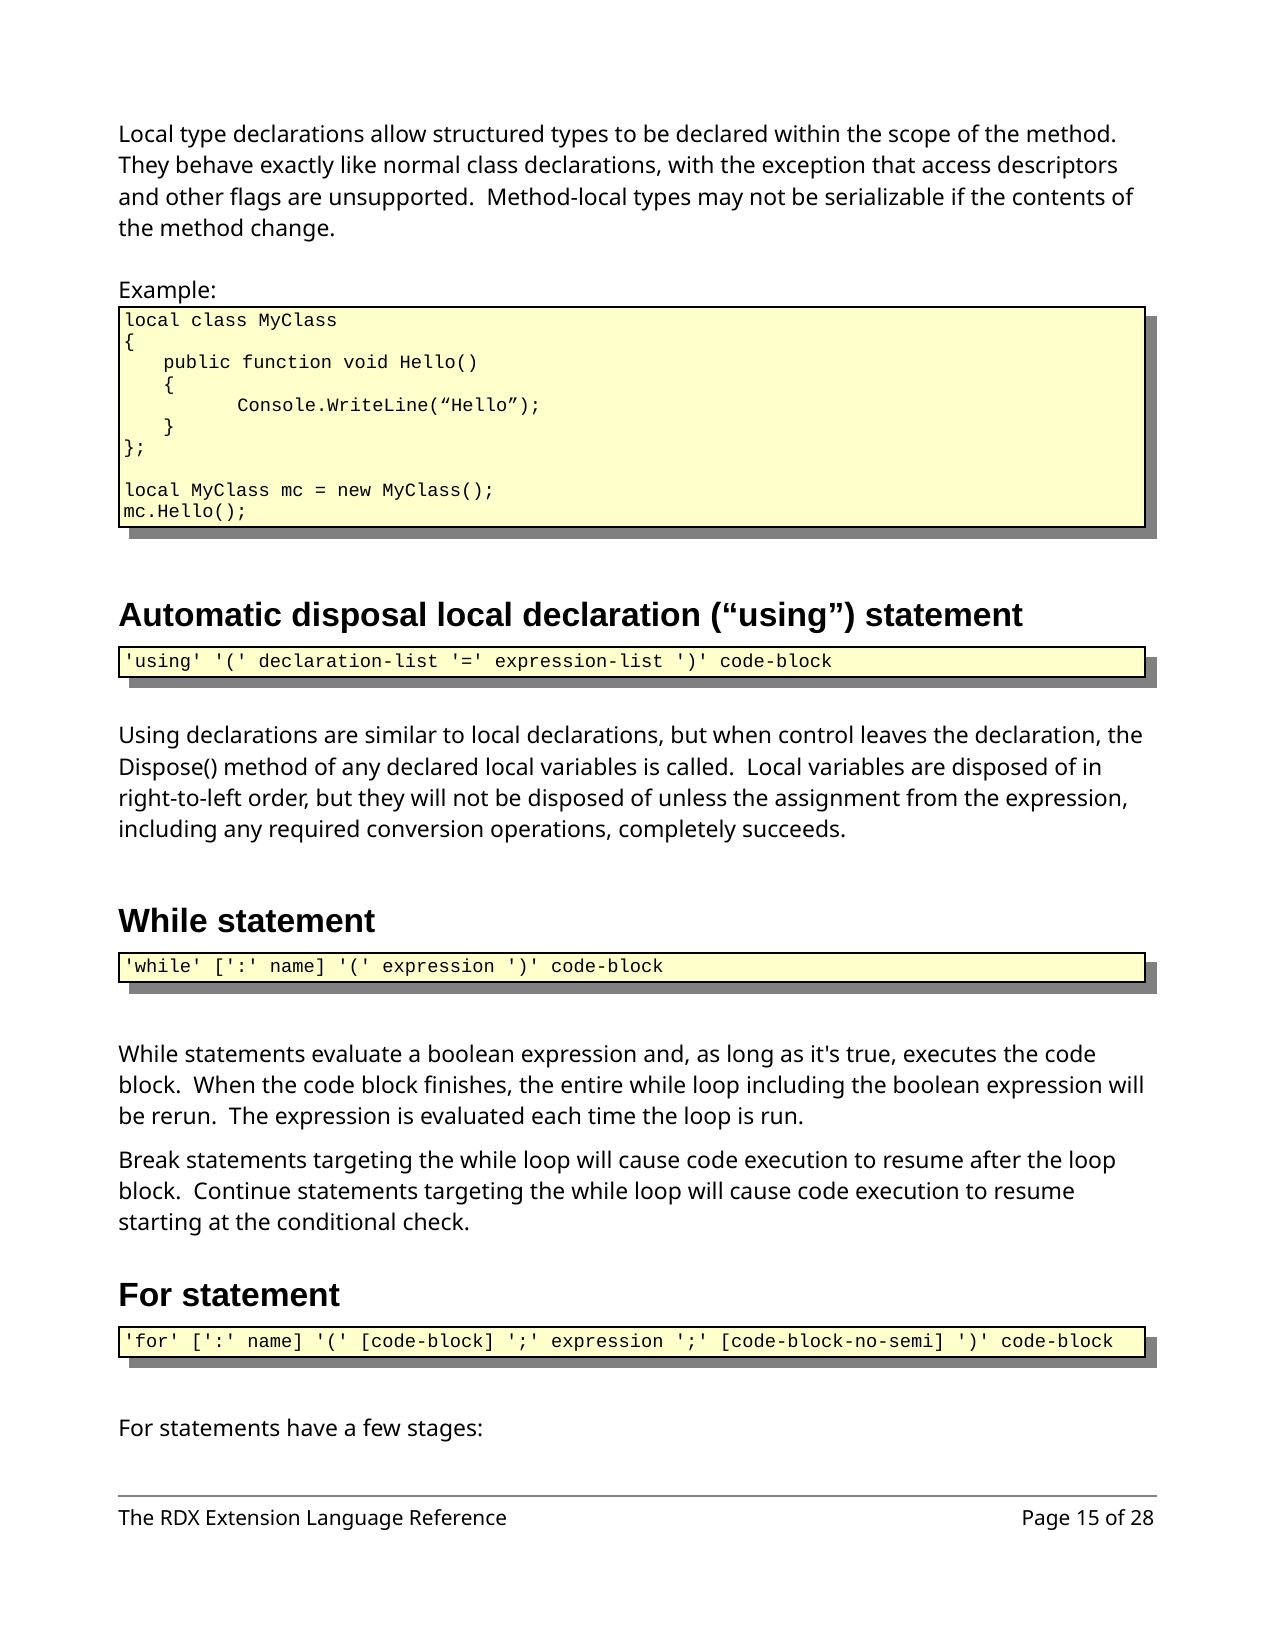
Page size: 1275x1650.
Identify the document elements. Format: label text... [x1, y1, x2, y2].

text { [120, 327, 1144, 348]
text mc.Hello(); [120, 497, 1144, 526]
text Break statements targeting the while loop will cause code execution to resume after the loop block. Continue statements targeting the while loop will cause code execution to resume starting at the conditional check. [118, 1144, 1157, 1238]
text }; [120, 433, 1144, 454]
text 'for' [':' name] '(' [code-block] ';' expression ';' [code-block-no-semi] ')' code-block [120, 1328, 1144, 1356]
text local class MyClass [120, 308, 1144, 327]
text While statements evaluate a boolean expression and, as long as it's true, executes the code block. When the code block finishes, the entire while loop including the boolean expression will be rerun. The expression is evaluated each time the loop is run. [118, 1038, 1157, 1131]
text Local type declarations allow structured types to be declared within the scope of the method. They behave exactly like normal class declarations, with the exception that access descriptors and other flags are unsupported. Method-local types may not be serializable if the contents of the method change. [118, 118, 1157, 243]
text 'using' '(' declaration-list '=' expression-list ')' code-block [120, 648, 1144, 676]
text } [120, 412, 1144, 433]
text Example: [118, 274, 1157, 306]
text public function void Hello() [120, 348, 1144, 369]
text { [120, 369, 1144, 391]
text Using declarations are similar to local declarations, but when control leaves the declaration, the Dispose() method of any declared local variables is called. Local variables are disposed of in right-to-left order, but they will not be disposed of unless the assignment from the expression, including any required conversion operations, completely succeeds. [118, 719, 1157, 844]
text For statements have a few stages: [118, 1412, 1157, 1443]
subtitle For statement [118, 1275, 1157, 1314]
text Console.WriteLine(“Hello”); [120, 391, 1144, 412]
text local MyClass mc = new MyClass(); [120, 476, 1144, 497]
text 'while' [':' name] '(' expression ')' code-block [120, 954, 1144, 981]
subtitle Automatic disposal local declaration (“using”) statement [118, 595, 1157, 634]
subtitle While statement [118, 901, 1157, 939]
